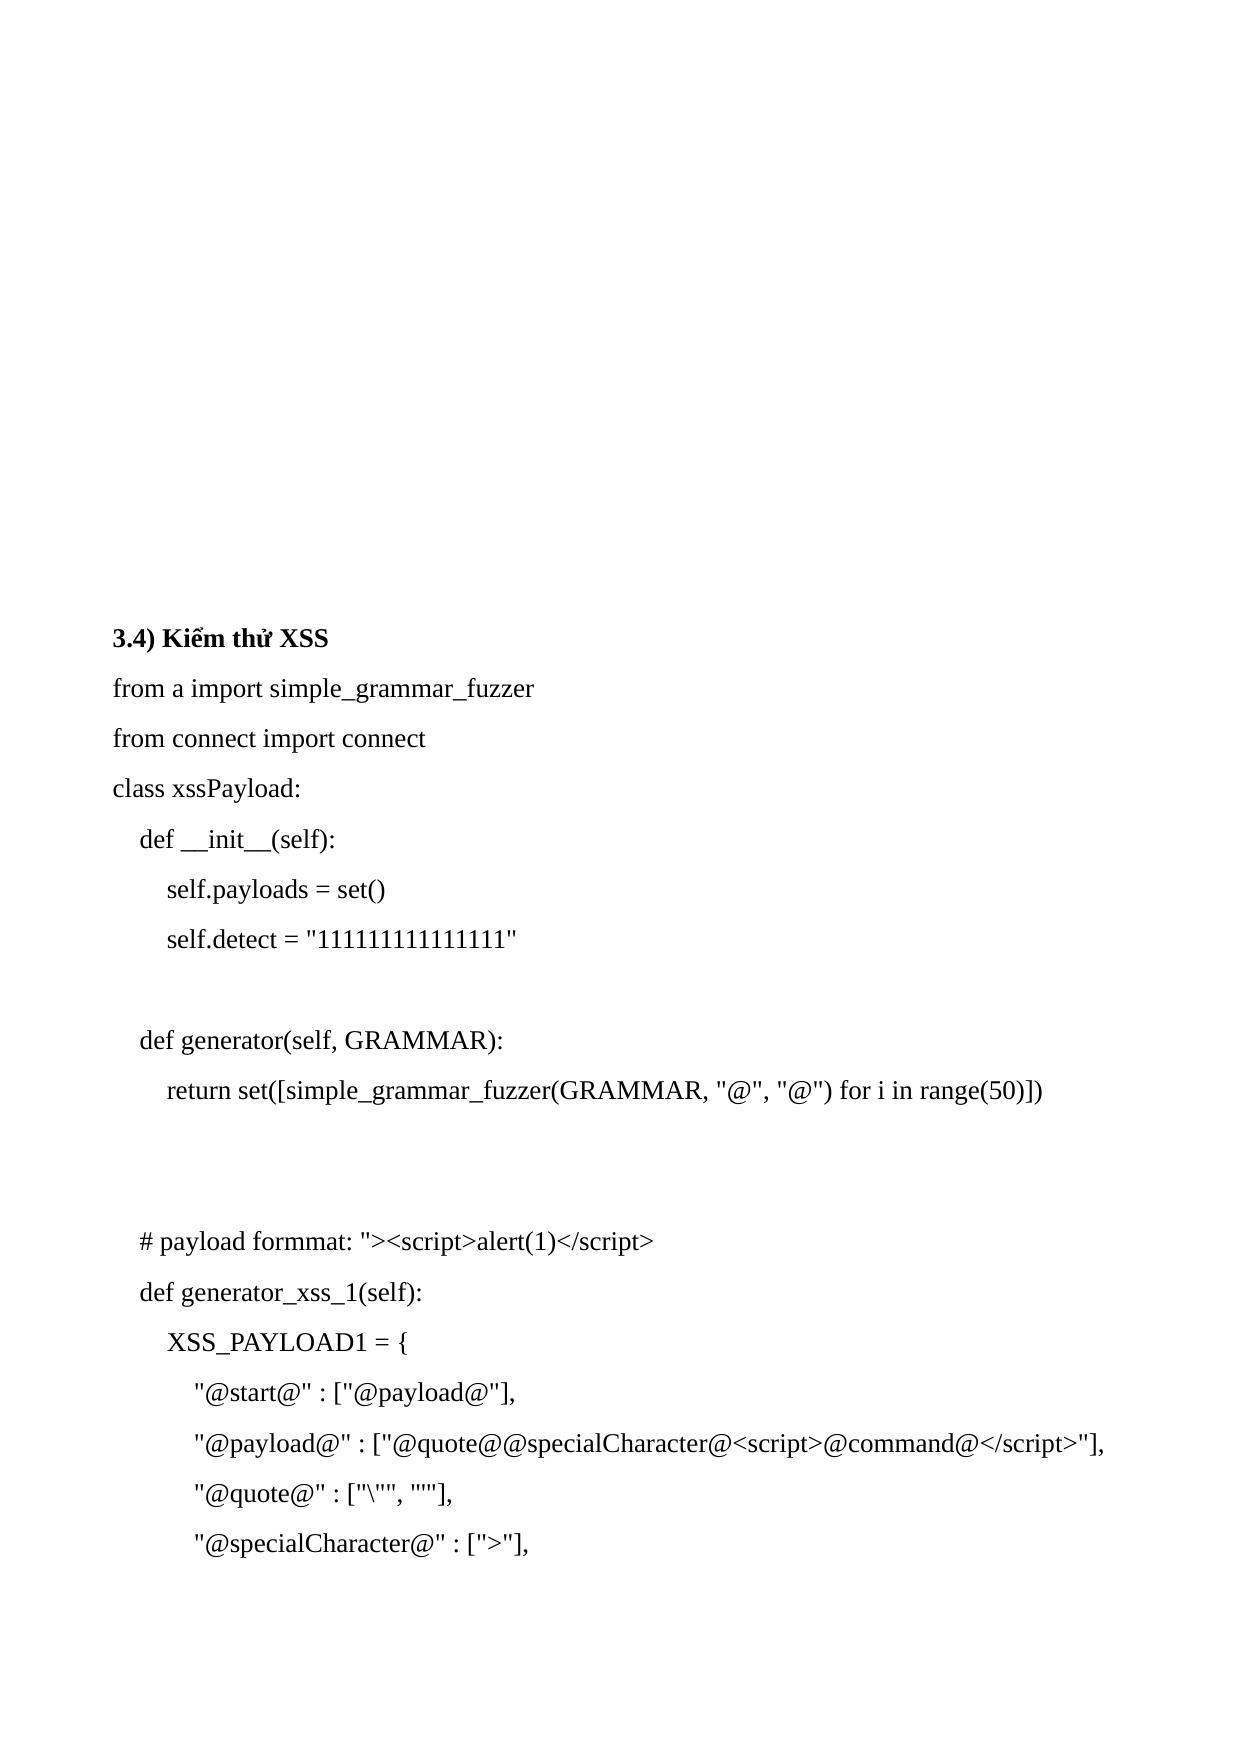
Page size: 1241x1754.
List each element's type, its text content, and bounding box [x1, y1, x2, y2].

text XSS_PAYLOAD1 = { [112, 1326, 1122, 1357]
text return set([simple_grammar_fuzzer(GRAMMAR, "@", "@") for i in range(50)]) [112, 1074, 1122, 1106]
text self.payloads = set() [112, 873, 1122, 904]
text def generator_xss_1(self): [112, 1276, 1122, 1307]
text "@payload@" : ["@quote@@specialCharacter@<script>@command@</script>"], [112, 1427, 1122, 1458]
text class xssPayload: [112, 773, 1122, 804]
text "@quote@" : ["\"", "'"], [112, 1477, 1122, 1508]
text from connect import connect [112, 722, 1122, 753]
text "@specialCharacter@" : [">"], [112, 1527, 1122, 1558]
text self.detect = "111111111111111" [112, 923, 1122, 955]
text from a import simple_grammar_fuzzer [112, 672, 1122, 703]
text "@start@" : ["@payload@"], [112, 1376, 1122, 1407]
text 3.4) Kiểm thử XSS [112, 622, 1122, 653]
text def generator(self, GRAMMAR): [112, 1024, 1122, 1055]
text def __init__(self): [112, 823, 1122, 854]
text # payload formmat: "><script>alert(1)</script> [112, 1225, 1122, 1257]
